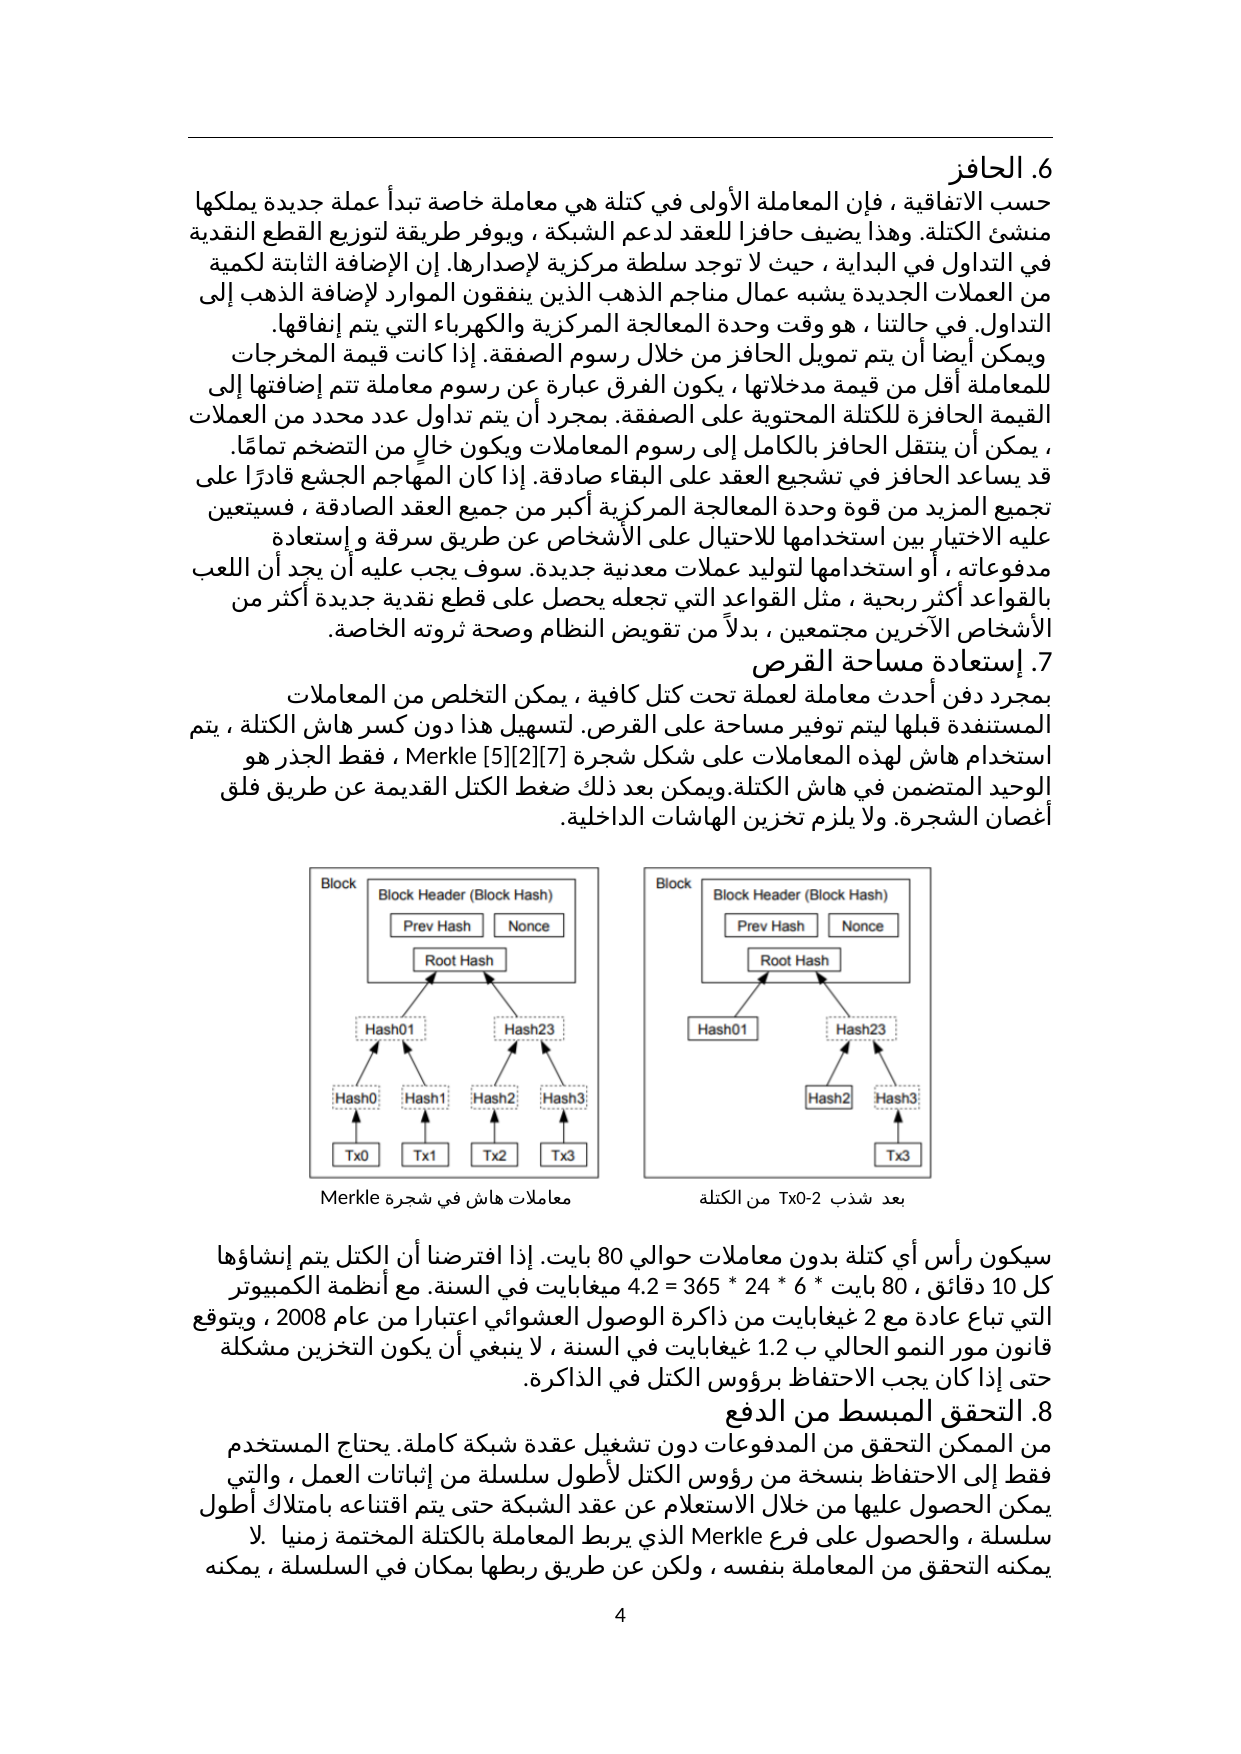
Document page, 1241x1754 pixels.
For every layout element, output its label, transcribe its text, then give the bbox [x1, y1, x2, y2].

text بعد شذب Tx0-2 من الكتلة معاملات هاش في شجرة Merkle [187, 1184, 1053, 1209]
text من الممكن التحقق من المدفوعات دون تشغيل عقدة شبكة كاملة. يحتاج المستخدم فقط إلى الاحتفاظ بنسخة من رؤوس الكتل لأطول سلسلة من إثباتات العمل ، والتي يمكن الحصول عليها من خلال الاستعلام عن عقد الشبكة حتى يتم اقتناعه بامتلاك أطول سلسلة ، والحصول على فرع Merkle الذي يربط المعاملة بالكتلة المختمة زمنيا. لا يمكنه التحقق من المعاملة بنفسه ، ولكن عن طريق ربطها بمكان في السلسلة ، يمكنه أن يرى أن هناك عقدة شبكة قد قبلتها ، والكتل التي تمت إضافتها بعد تعمل على مزيد من التأكد من قبول الشبكة لها. [187, 1428, 1053, 1581]
text قد يساعد الحافز في تشجيع العقد على البقاء صادقة. إذا كان المهاجم الجشع قادرًا على تجميع المزيد من قوة وحدة المعالجة المركزية أكبر من جميع العقد الصادقة ، فسيتعين عليه الاختيار بين استخدامها للاحتيال على الأشخاص عن طريق سرقة و إستعادة مدفوعاته ، أو استخدامها لتوليد عملات معدنية جديدة. سوف يجب عليه أن يجد أن اللعب بالقواعد أكثر ربحية ، مثل القواعد التي تجعله يحصل على قطع نقدية جديدة أكثر من الأشخاص الآخرين مجتمعين ، بدلاً من تقويض النظام وصحة ثروته الخاصة. [187, 460, 1053, 643]
text بمجرد دفن أحدث معاملة لعملة تحت كتل كافية ، يمكن التخلص من المعاملات المستنفدة قبلها ليتم توفير مساحة على القرص. لتسهيل هذا دون كسر هاش الكتلة ، يتم استخدام هاش لهذه المعاملات على شكل شجرة Merkle [5][2][7] ، فقط الجذر هو الوحيد المتضمن في هاش الكتلة.ويمكن بعد ذلك ضغط الكتل القديمة عن طريق فلق أغصان الشجرة. ولا يلزم تخزين الهاشات الداخلية. [187, 679, 1053, 832]
text 7. إستعادة مساحة القرص [187, 643, 1053, 679]
text سيكون رأس أي كتلة بدون معاملات حوالي 80 بايت. إذا افترضنا أن الكتل يتم إنشاؤها كل 10 دقائق ، 80 بايت * 6 * 24 * 365 = 4.2 ميغابايت في السنة. مع أنظمة الكمبيوتر التي تباع عادة مع 2 غيغابايت من ذاكرة الوصول العشوائي اعتبارا من عام 2008 ، ويتوقع قانون مور النمو الحالي ب 1.2 غيغابايت في السنة ، لا ينبغي أن يكون التخزين مشكلة حتى إذا كان يجب الاحتفاظ برؤوس الكتل في الذاكرة. [187, 1240, 1053, 1393]
picture [303, 862, 937, 1184]
text 8. التحقق المبسط من الدفع [187, 1393, 1053, 1428]
text 6. الحافز [187, 150, 1053, 186]
text حسب الاتفاقية ، فإن المعاملة الأولى في كتلة هي معاملة خاصة تبدأ عملة جديدة يملكها منشئ الكتلة. وهذا يضيف حافزا للعقد لدعم الشبكة ، ويوفر طريقة لتوزيع القطع النقدية في التداول في البداية ، حيث لا توجد سلطة مركزية لإصدارها. إن الإضافة الثابتة لكمية من العملات الجديدة يشبه عمال مناجم الذهب الذين ينفقون الموارد لإضافة الذهب إلى التداول. في حالتنا ، هو وقت وحدة المعالجة المركزية والكهرباء التي يتم إنفاقها. [187, 186, 1053, 338]
text ويمكن أيضا أن يتم تمويل الحافز من خلال رسوم الصفقة. إذا كانت قيمة المخرجات للمعاملة أقل من قيمة مدخلاتها ، يكون الفرق عبارة عن رسوم معاملة تتم إضافتها إلى القيمة الحافزة للكتلة المحتوية على الصفقة. بمجرد أن يتم تداول عدد محدد من العملات ، يمكن أن ينتقل الحافز بالكامل إلى رسوم المعاملات ويكون خالٍ من التضخم تمامًا. [187, 338, 1053, 460]
